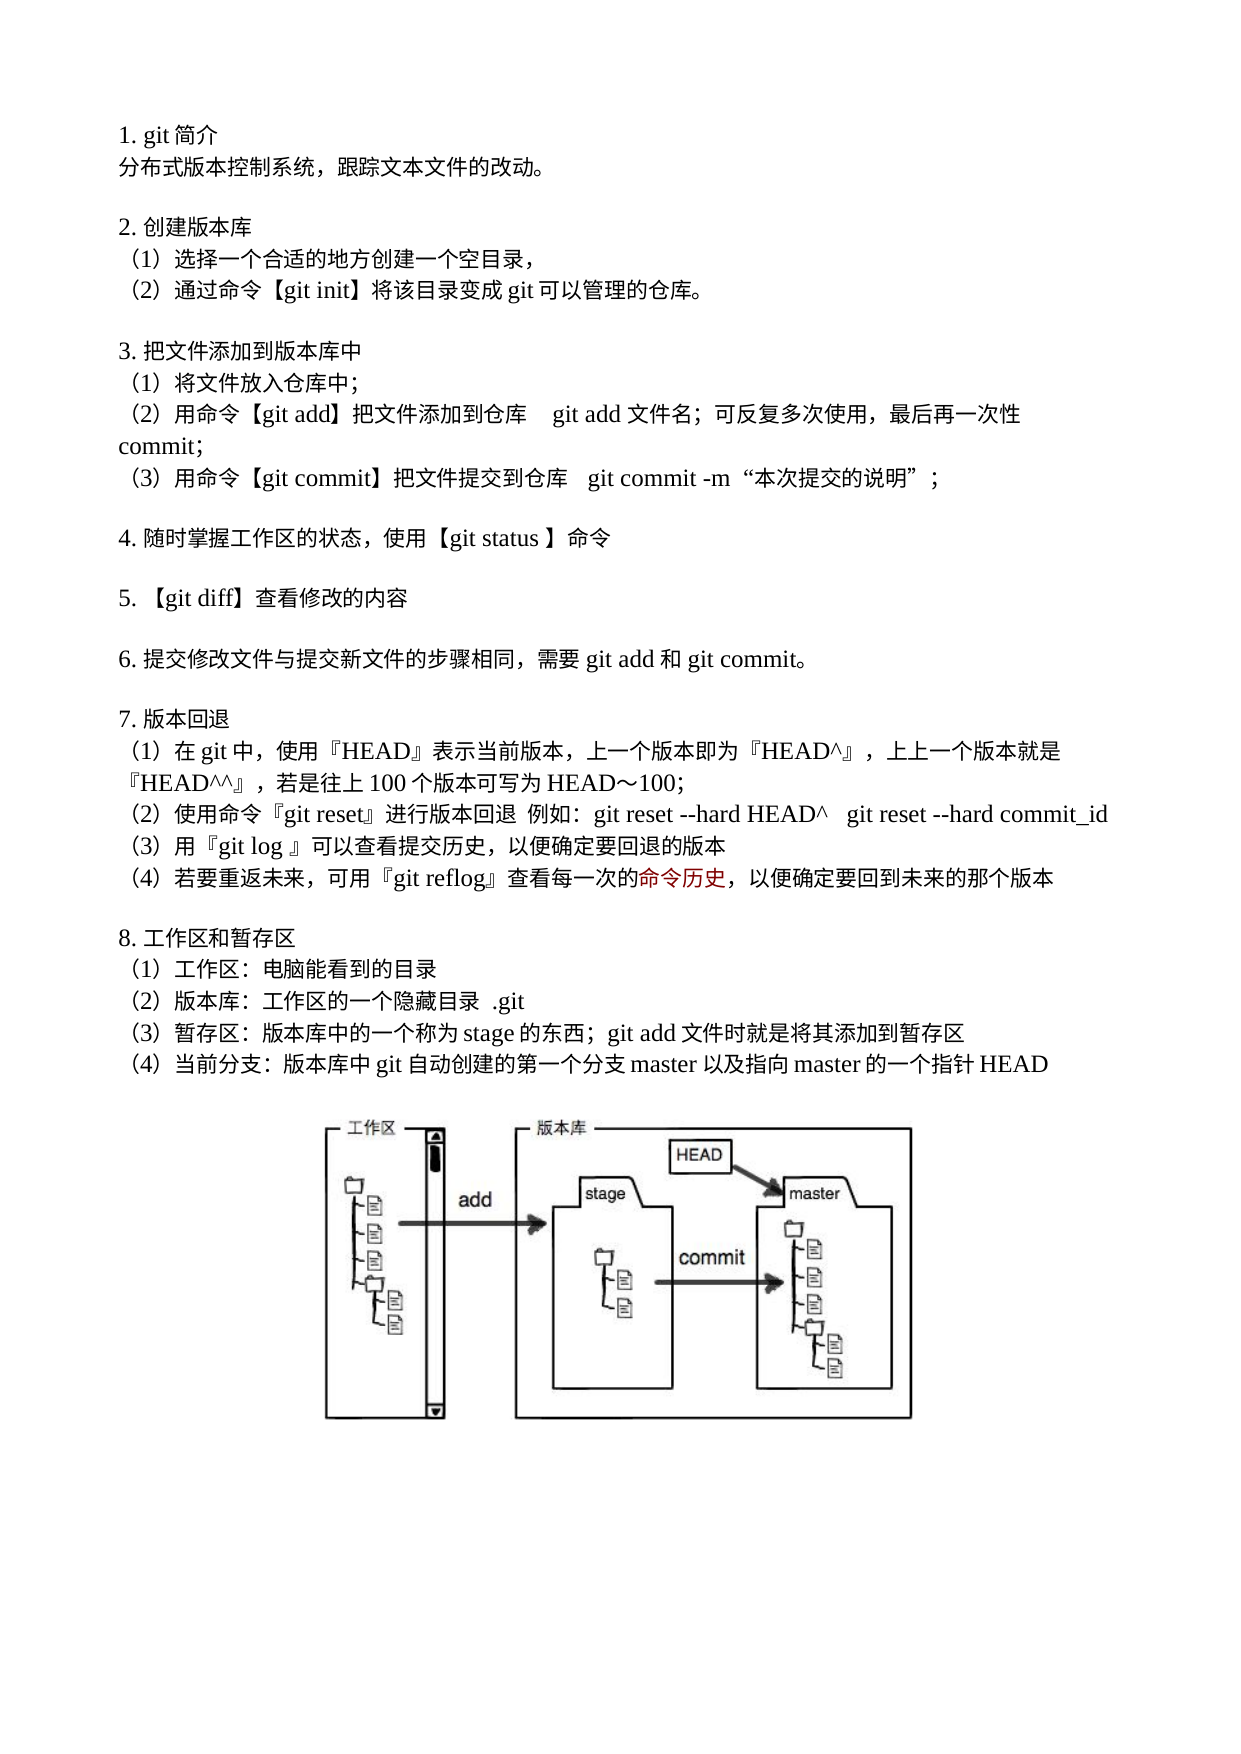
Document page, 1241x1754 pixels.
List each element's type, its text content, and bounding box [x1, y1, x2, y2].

text （2）通过命令【git init】将该目录变成git可以管理的仓库。 [118, 273, 1122, 305]
text （2）用命令【git add】把文件添加到仓库 git add 文件名；可反复多次使用，最后再一次性commit； [118, 397, 1122, 461]
text （1）工作区：电脑能看到的目录 [118, 952, 1122, 984]
text （3）暂存区：版本库中的一个称为stage的东西；git add文件时就是将其添加到暂存区 [118, 1016, 1122, 1047]
text （1）选择一个合适的地方创建一个空目录， [118, 242, 1122, 273]
text （2）版本库：工作区的一个隐藏目录 .git [118, 984, 1122, 1016]
text 6. 提交修改文件与提交新文件的步骤相同，需要 git add 和 git commit。 [118, 642, 1122, 673]
text 8. 工作区和暂存区 [118, 921, 1122, 952]
text （2）使用命令『git reset』进行版本回退 例如：git reset --hard HEAD^ git reset --hard commit_id [118, 797, 1122, 829]
text 7. 版本回退 [118, 702, 1122, 734]
text 分布式版本控制系统，跟踪文本文件的改动。 [118, 150, 1122, 181]
text 4. 随时掌握工作区的状态，使用【git status 】命令 [118, 521, 1122, 553]
text （4）当前分支：版本库中git自动创建的第一个分支master以及指向master的一个指针HEAD [118, 1047, 1122, 1079]
text （3）用命令【git commit】把文件提交到仓库 git commit -m “本次提交的说明”； [118, 461, 1122, 492]
text （1）在git中，使用『HEAD』表示当前版本，上一个版本即为『HEAD^』，上上一个版本就是『HEAD^^』，若是往上100个版本可写为HEAD～100； [118, 734, 1122, 797]
text （4）若要重返未来，可用『git reflog』查看每一次的命令历史，以便确定要回到未来的那个版本 [118, 861, 1122, 892]
text 5. 【git diff】查看修改的内容 [118, 581, 1122, 613]
text （1）将文件放入仓库中； [118, 366, 1122, 397]
text 1. git简介 [118, 118, 1122, 150]
picture [311, 1107, 929, 1431]
text （3）用『git log 』可以查看提交历史，以便确定要回退的版本 [118, 829, 1122, 861]
text 2. 创建版本库 [118, 210, 1122, 242]
text 3. 把文件添加到版本库中 [118, 334, 1122, 366]
